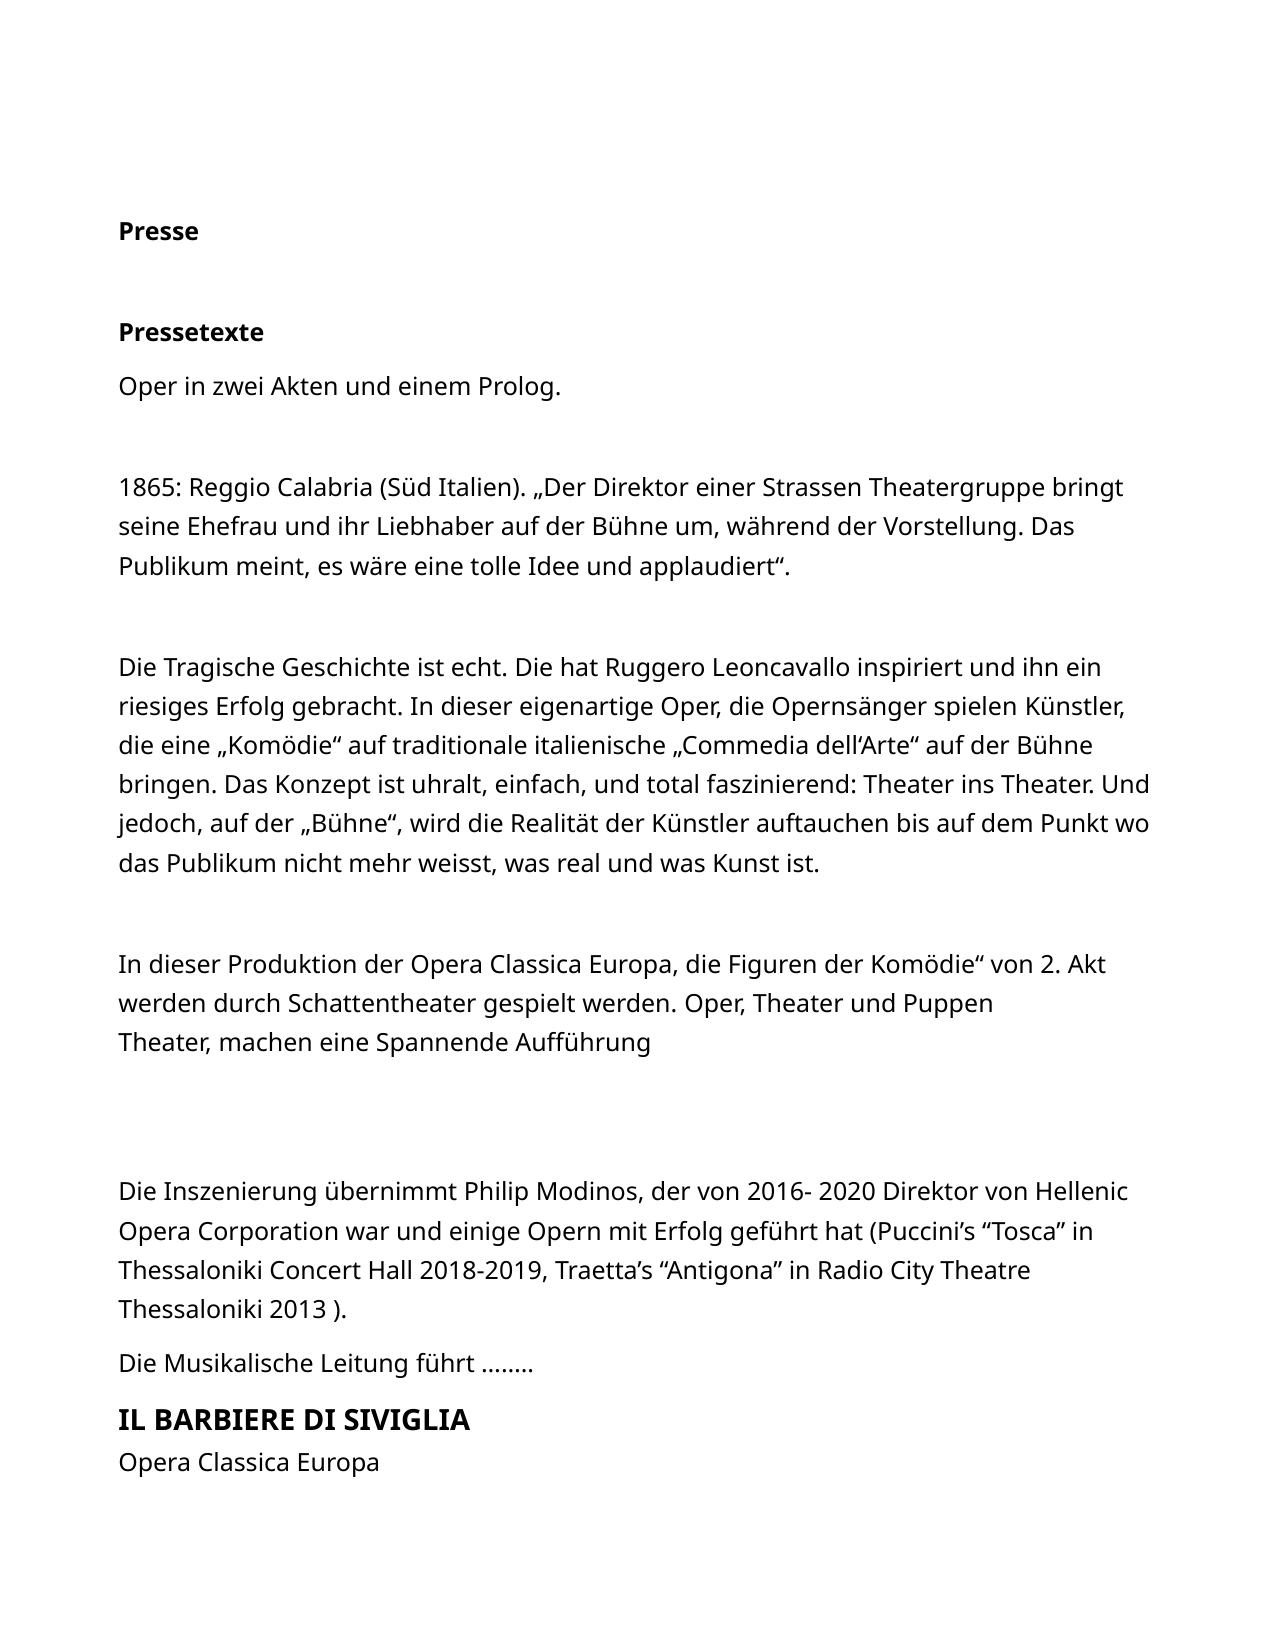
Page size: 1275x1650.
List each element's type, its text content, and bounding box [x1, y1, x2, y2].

text Presse [118, 213, 1157, 247]
text Die Musikalische Leitung führt …….. [118, 1345, 1157, 1379]
text Die Inszenierung übernimmt Philip Modinos, der von 2016- 2020 Direktor von Hellenic Opera Corporation war und einige Opern mit Erfolg geführt hat (Puccini’s “Tosca” in Thessaloniki Concert Hall 2018-2019, Traetta’s “Antigona” in Radio City Theatre Thessaloniki 2013 ). [118, 1174, 1157, 1326]
text 1865: Reggio Calabria (Süd Italien). „Der Direktor einer Strassen Theatergruppe bringt seine Ehefrau und ihr Liebhaber auf der Bühne um, während der Vorstellung. Das Publikum meint, es wäre eine tolle Idee und applaudiert“. [118, 470, 1157, 582]
text Oper in zwei Akten und einem Prolog. [118, 368, 1157, 402]
text Die Tragische Geschichte ist echt. Die hat Ruggero Leoncavallo inspiriert und ihn ein riesiges Erfolg gebracht. In dieser eigenartige Oper, die Opernsänger spielen Künstler, die eine „Komödie“ auf traditionale italienische „Commedia dell‘Arte“ auf der Bühne bringen. Das Konzept ist uhralt, einfach, und total faszinierend: Theater ins Theater. Und jedoch, auf der „Bühne“, wird die Realität der Künstler auftauchen bis auf dem Punkt wo das Publikum nicht mehr weisst, was real und was Kunst ist. [118, 649, 1157, 879]
text In dieser Produktion der Opera Classica Europa, die Figuren der Komödie“ von 2. Akt werden durch Schattentheater gespielt werden. Oper, Theater und Puppen Theater, machen eine Spannende Aufführung [118, 947, 1157, 1059]
text Opera Classica Europa [118, 1444, 1157, 1479]
text ΙL BARBIERE DI SIVIGLIA [118, 1399, 1157, 1439]
text Pressetexte [118, 315, 1157, 349]
